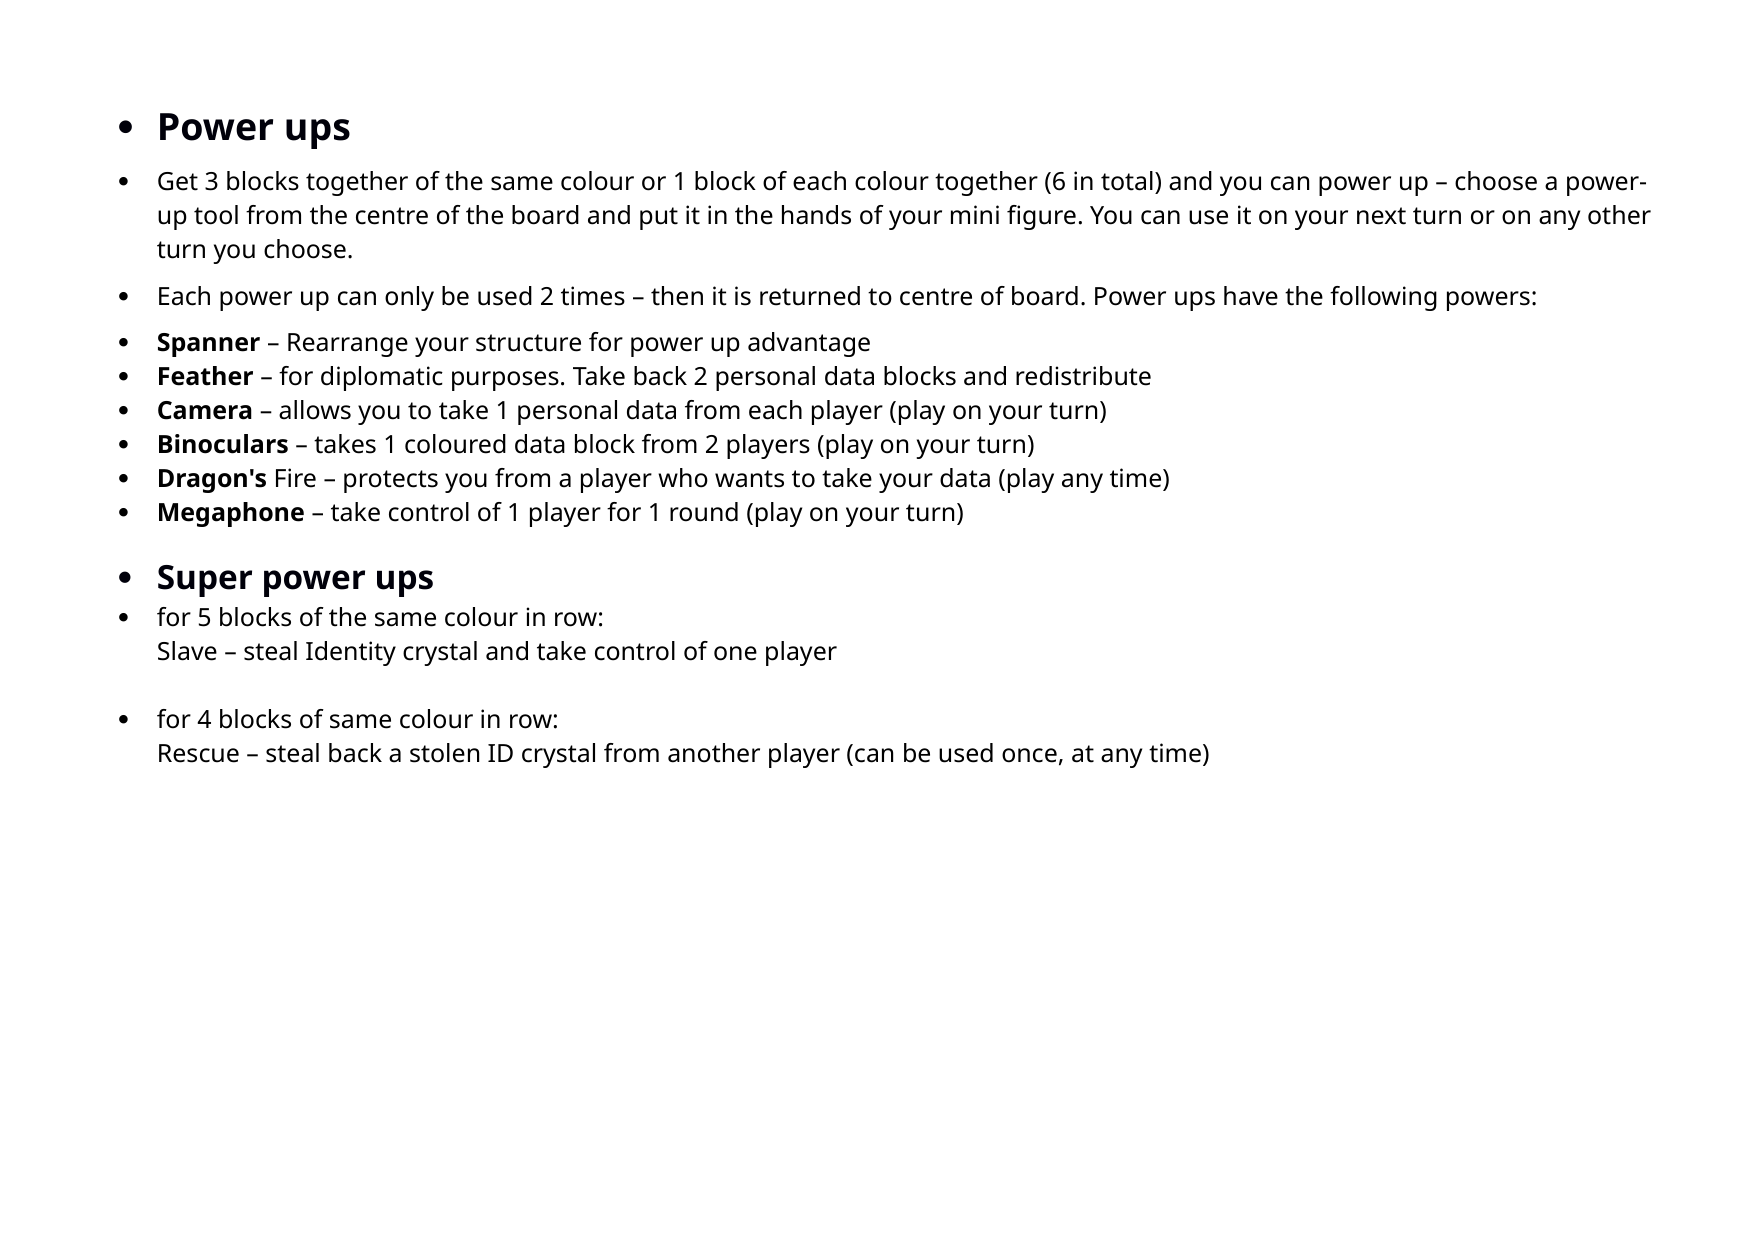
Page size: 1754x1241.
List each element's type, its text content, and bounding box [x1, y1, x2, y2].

list Get 3 blocks together of the same colour or 1 block of each colour together (6 in total) and you can power up – choose a power-up tool from the centre of the board and put it in the hands of your mini figure. You can use it on your next turn or on any other turn you choose. [119, 163, 1679, 266]
list for 5 blocks of the same colour in row: Slave – steal Identity crystal and take control of one player [119, 599, 1679, 702]
list Feather – for diplomatic purposes. Take back 2 personal data blocks and redistribute [119, 359, 1679, 393]
subtitle Power ups [119, 100, 1679, 151]
list for 4 blocks of same colour in row: Rescue – steal back a stolen ID crystal from another player (can be used once, at any time) [119, 702, 1679, 770]
list Each power up can only be used 2 times – then it is returned to centre of board. Power ups have the following powers: [119, 278, 1679, 312]
list Binoculars – takes 1 coloured data block from 2 players (play on your turn) [119, 427, 1679, 461]
list Dragon's Fire – protects you from a player who wants to take your data (play any time) [119, 461, 1679, 495]
list Megaphone – take control of 1 player for 1 round (play on your turn) [119, 495, 1679, 529]
list Spanner – Rearrange your structure for power up advantage [119, 325, 1679, 359]
list Camera – allows you to take 1 personal data from each player (play on your turn) [119, 393, 1679, 427]
subtitle Super power ups [119, 554, 1679, 599]
